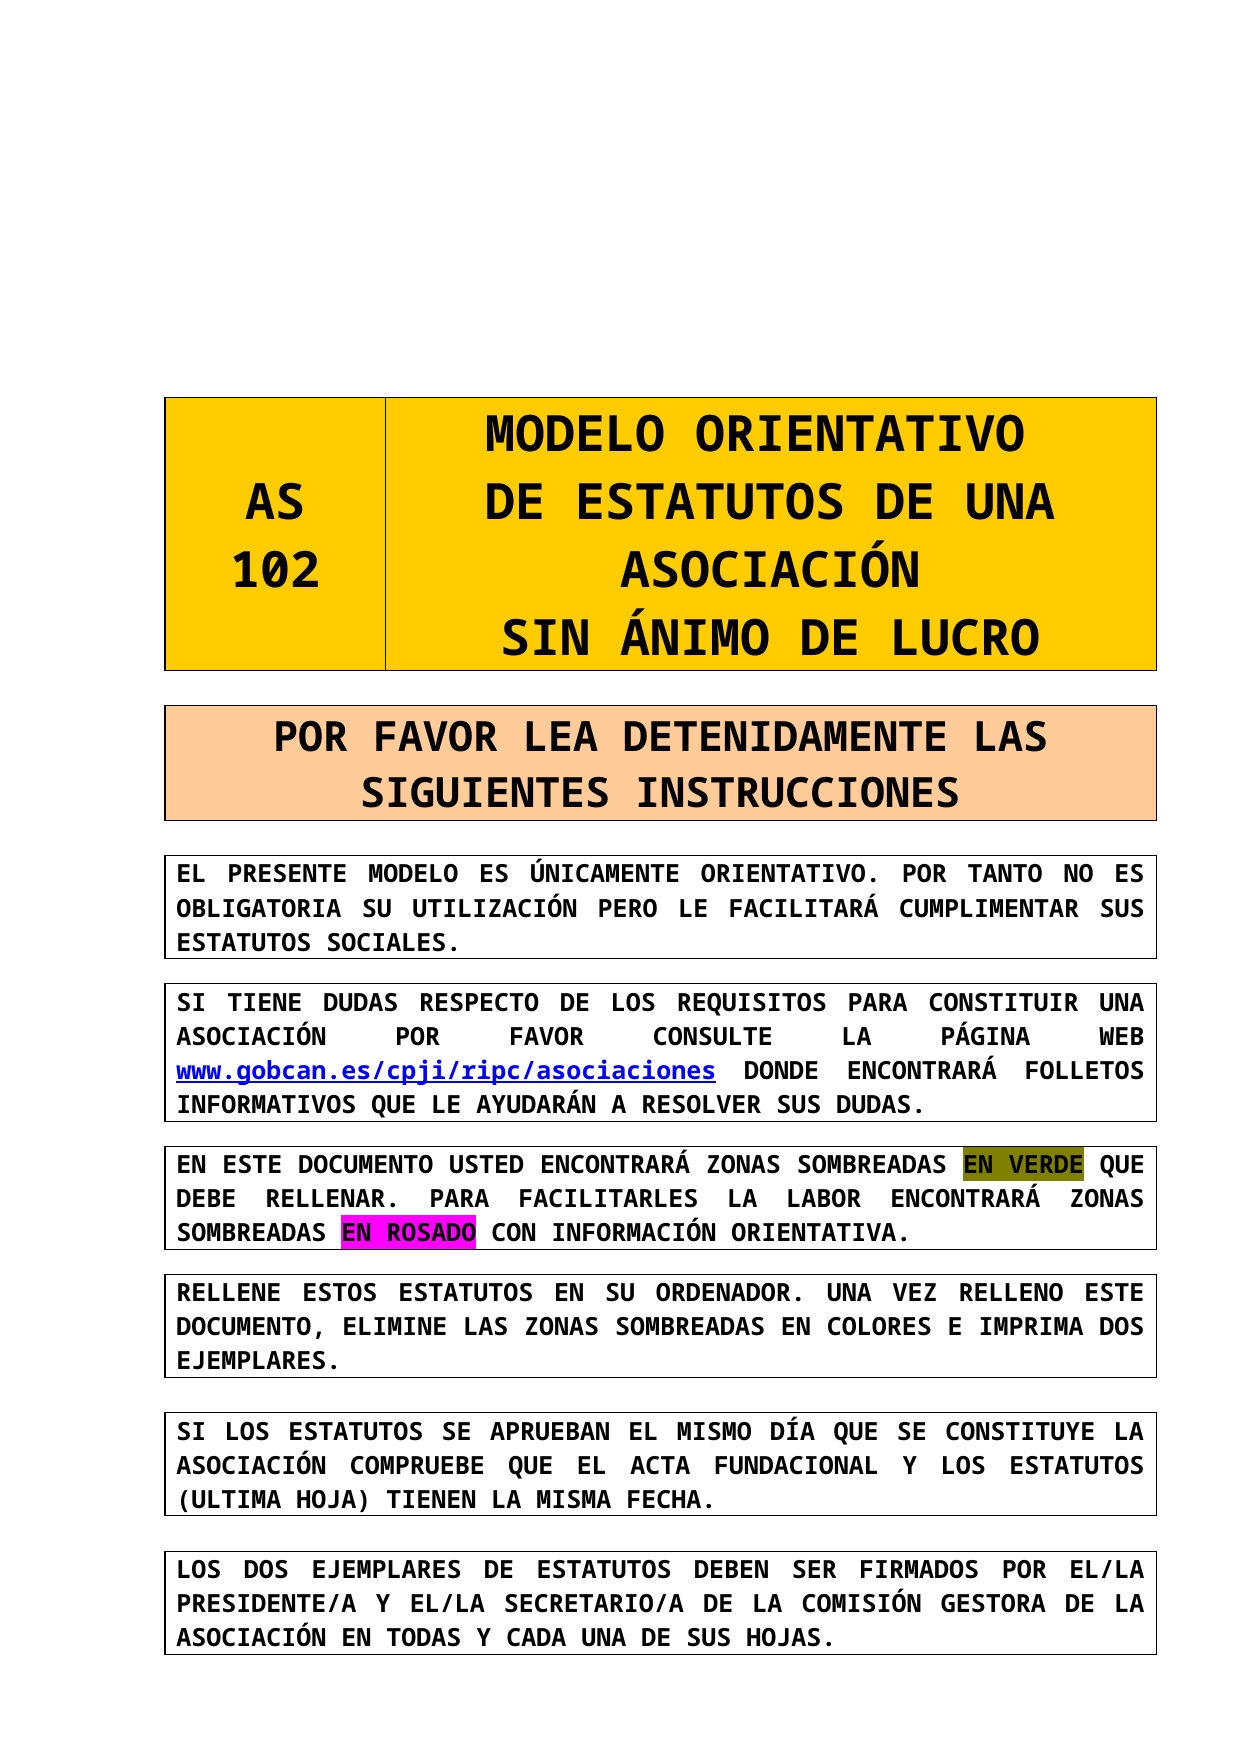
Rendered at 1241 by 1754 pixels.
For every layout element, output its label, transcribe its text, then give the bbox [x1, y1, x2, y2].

table_header MODELO ORIENTATIVO DE ESTATUTOS DE UNA ASOCIACIÓN SIN ÁNIMO DE LUCRO [386, 398, 1156, 670]
table_header POR FAVOR LEA DETENIDAMENTE LAS SIGUIENTES INSTRUCCIONES [166, 706, 1156, 820]
table_header LOS DOS EJEMPLARES DE ESTATUTOS DEBEN SER FIRMADOS POR EL/LA PRESIDENTE/A Y EL/LA SECRETARIO/A DE LA COMISIÓN GESTORA DE LA ASOCIACIÓN EN TODAS Y CADA UNA DE SUS HOJAS. [166, 1552, 1156, 1654]
table_header SI LOS ESTATUTOS SE APRUEBAN EL MISMO DÍA QUE SE CONSTITUYE LA ASOCIACIÓN COMPRUEBE QUE EL ACTA FUNDACIONAL Y LOS ESTATUTOS (ULTIMA HOJA) TIENEN LA MISMA FECHA. [166, 1413, 1156, 1515]
table_header EN ESTE DOCUMENTO USTED ENCONTRARÁ ZONAS SOMBREADAS EN VERDE QUE DEBE RELLENAR. PARA FACILITARLES LA LABOR ENCONTRARÁ ZONAS SOMBREADAS EN ROSADO CON INFORMACIÓN ORIENTATIVA. [166, 1147, 1156, 1249]
table_header SI TIENE DUDAS RESPECTO DE LOS REQUISITOS PARA CONSTITUIR UNA ASOCIACIÓN POR FAVOR CONSULTE LA PÁGINA WEB www.gobcan.es/cpji/ripc/asociaciones DONDE ENCONTRARÁ FOLLETOS INFORMATIVOS QUE LE AYUDARÁN A RESOLVER SUS DUDAS. [166, 984, 1156, 1121]
table_header EL PRESENTE MODELO ES ÚNICAMENTE ORIENTATIVO. POR TANTO NO ES OBLIGATORIA SU UTILIZACIÓN PERO LE FACILITARÁ CUMPLIMENTAR SUS ESTATUTOS SOCIALES. [166, 856, 1156, 958]
table_header RELLENE ESTOS ESTATUTOS EN SU ORDENADOR. UNA VEZ RELLENO ESTE DOCUMENTO, ELIMINE LAS ZONAS SOMBREADAS EN COLORES E IMPRIMA DOS EJEMPLARES. [166, 1275, 1156, 1377]
table_header AS 102 [166, 398, 385, 670]
